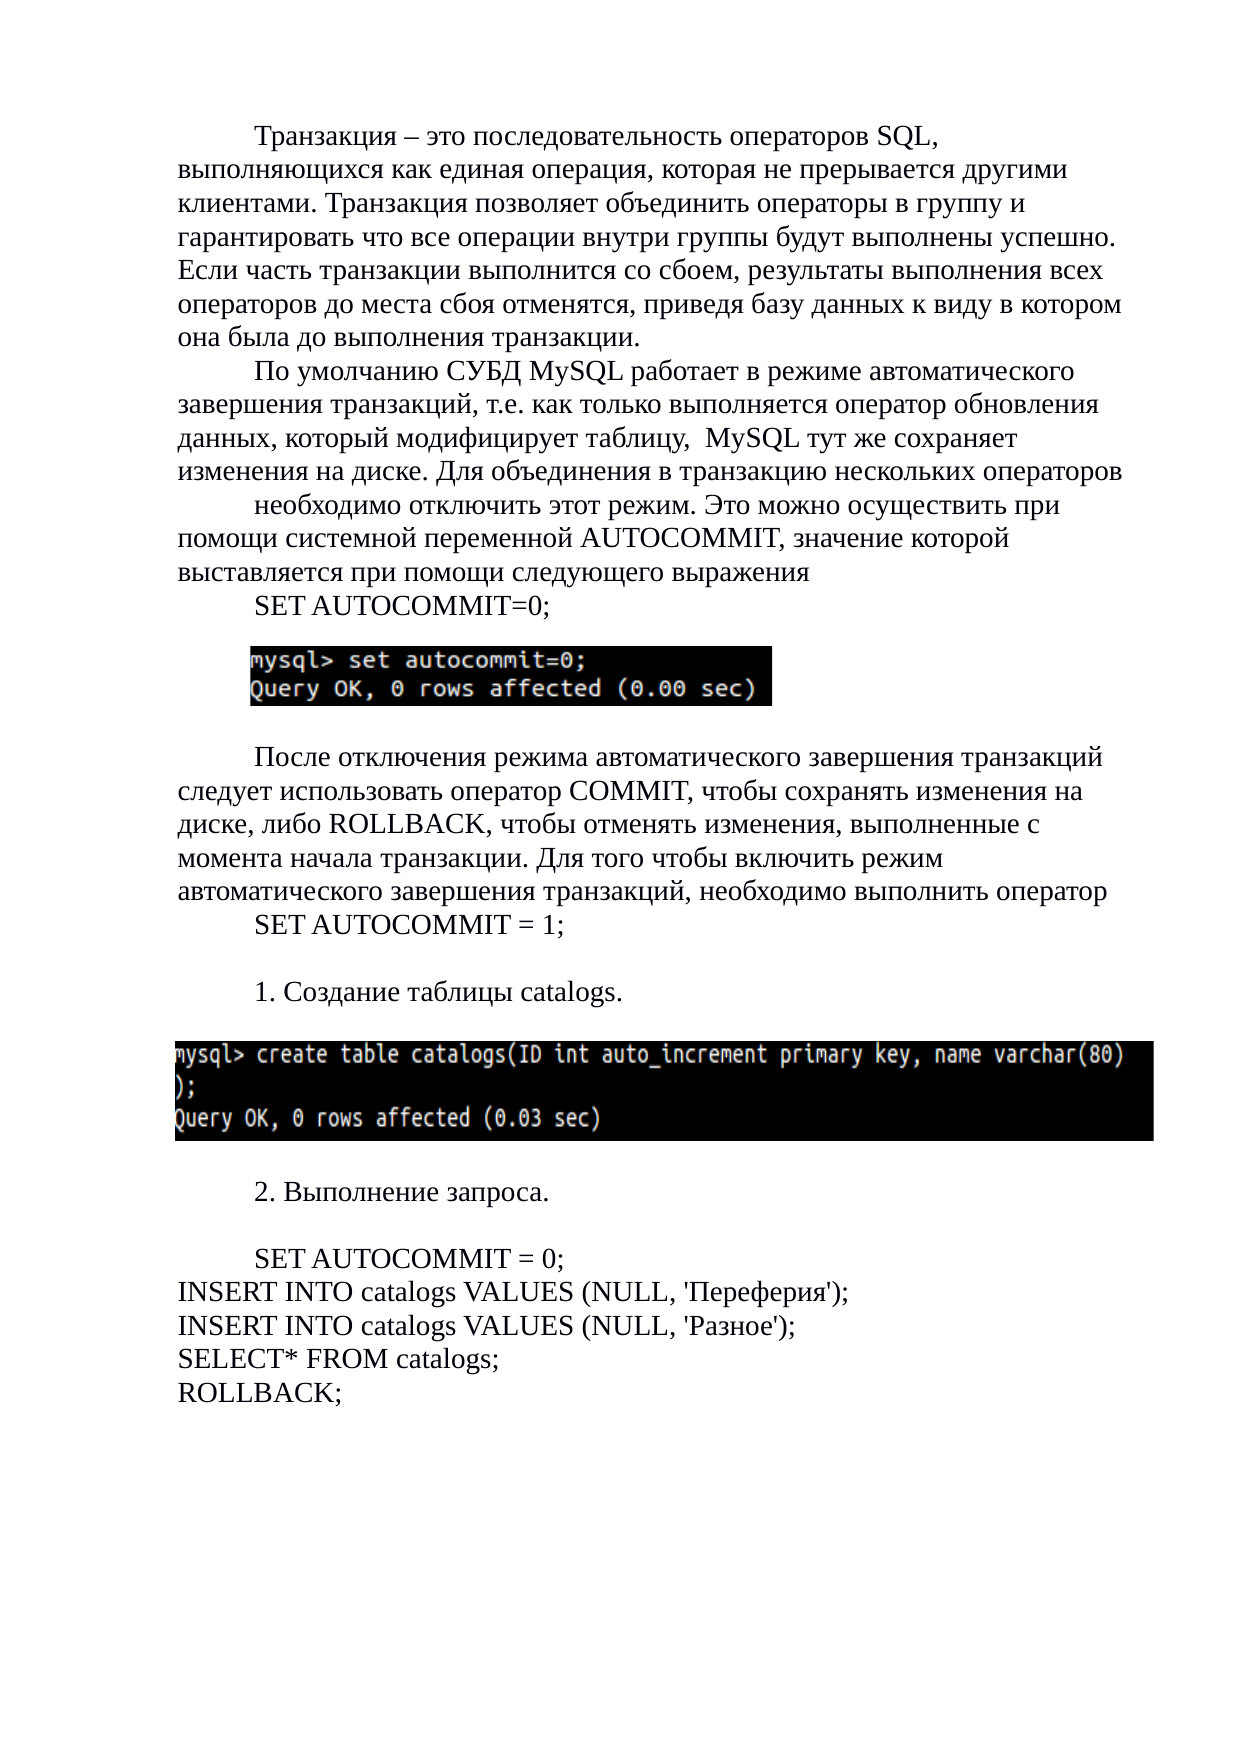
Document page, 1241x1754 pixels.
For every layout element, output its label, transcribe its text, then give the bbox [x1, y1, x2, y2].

picture [250, 646, 773, 706]
text SET AUTOCOMMIT = 0; [177, 1241, 1152, 1274]
text INSERT INTO catalogs VALUES (NULL, 'Переферия'); [177, 1274, 1152, 1308]
text После отключения режима автоматического завершения транзакций следует использовать оператор COMMIT, чтобы сохранять изменения на диске, либо ROLLBACK, чтобы отменять изменения, выполненные с момента начала транзакции. Для того чтобы включить режим автоматического завершения транзакций, необходимо выполнить оператор [177, 739, 1152, 907]
text 1. Создание таблицы catalogs. [177, 974, 1152, 1007]
text По умолчанию СУБД MySQL работает в режиме автоматического завершения транзакций, т.е. как только выполняется оператор обновления данных, который модифицирует таблицу, MySQL тут же сохраняет изменения на диске. Для объединения в транзакцию нескольких операторов [177, 353, 1152, 487]
text SET AUTOCOMMIT=0; [177, 588, 1152, 621]
text Транзакция – это последовательность операторов SQL, выполняющихся как единая операция, которая не прерывается другими клиентами. Транзакция позволяет объединить операторы в группу и гарантировать что все операции внутри группы будут выполнены успешно. Если часть транзакции выполнится со сбоем, результаты выполнения всех операторов до места сбоя отменятся, приведя базу данных к виду в котором она была до выполнения транзакции. [177, 118, 1152, 353]
picture [175, 1041, 1154, 1141]
text SELECT* FROM catalogs; [177, 1341, 1152, 1375]
text 2. Выполнение запроса. [177, 1174, 1152, 1207]
text необходимо отключить этот режим. Это можно осуществить при помощи системной переменной AUTOCOMMIT, значение которой выставляется при помощи следующего выражения [177, 487, 1152, 588]
text SET AUTOCOMMIT = 1; [177, 907, 1152, 940]
text INSERT INTO catalogs VALUES (NULL, 'Разное'); [177, 1308, 1152, 1341]
text ROLLBACK; [177, 1375, 1152, 1408]
